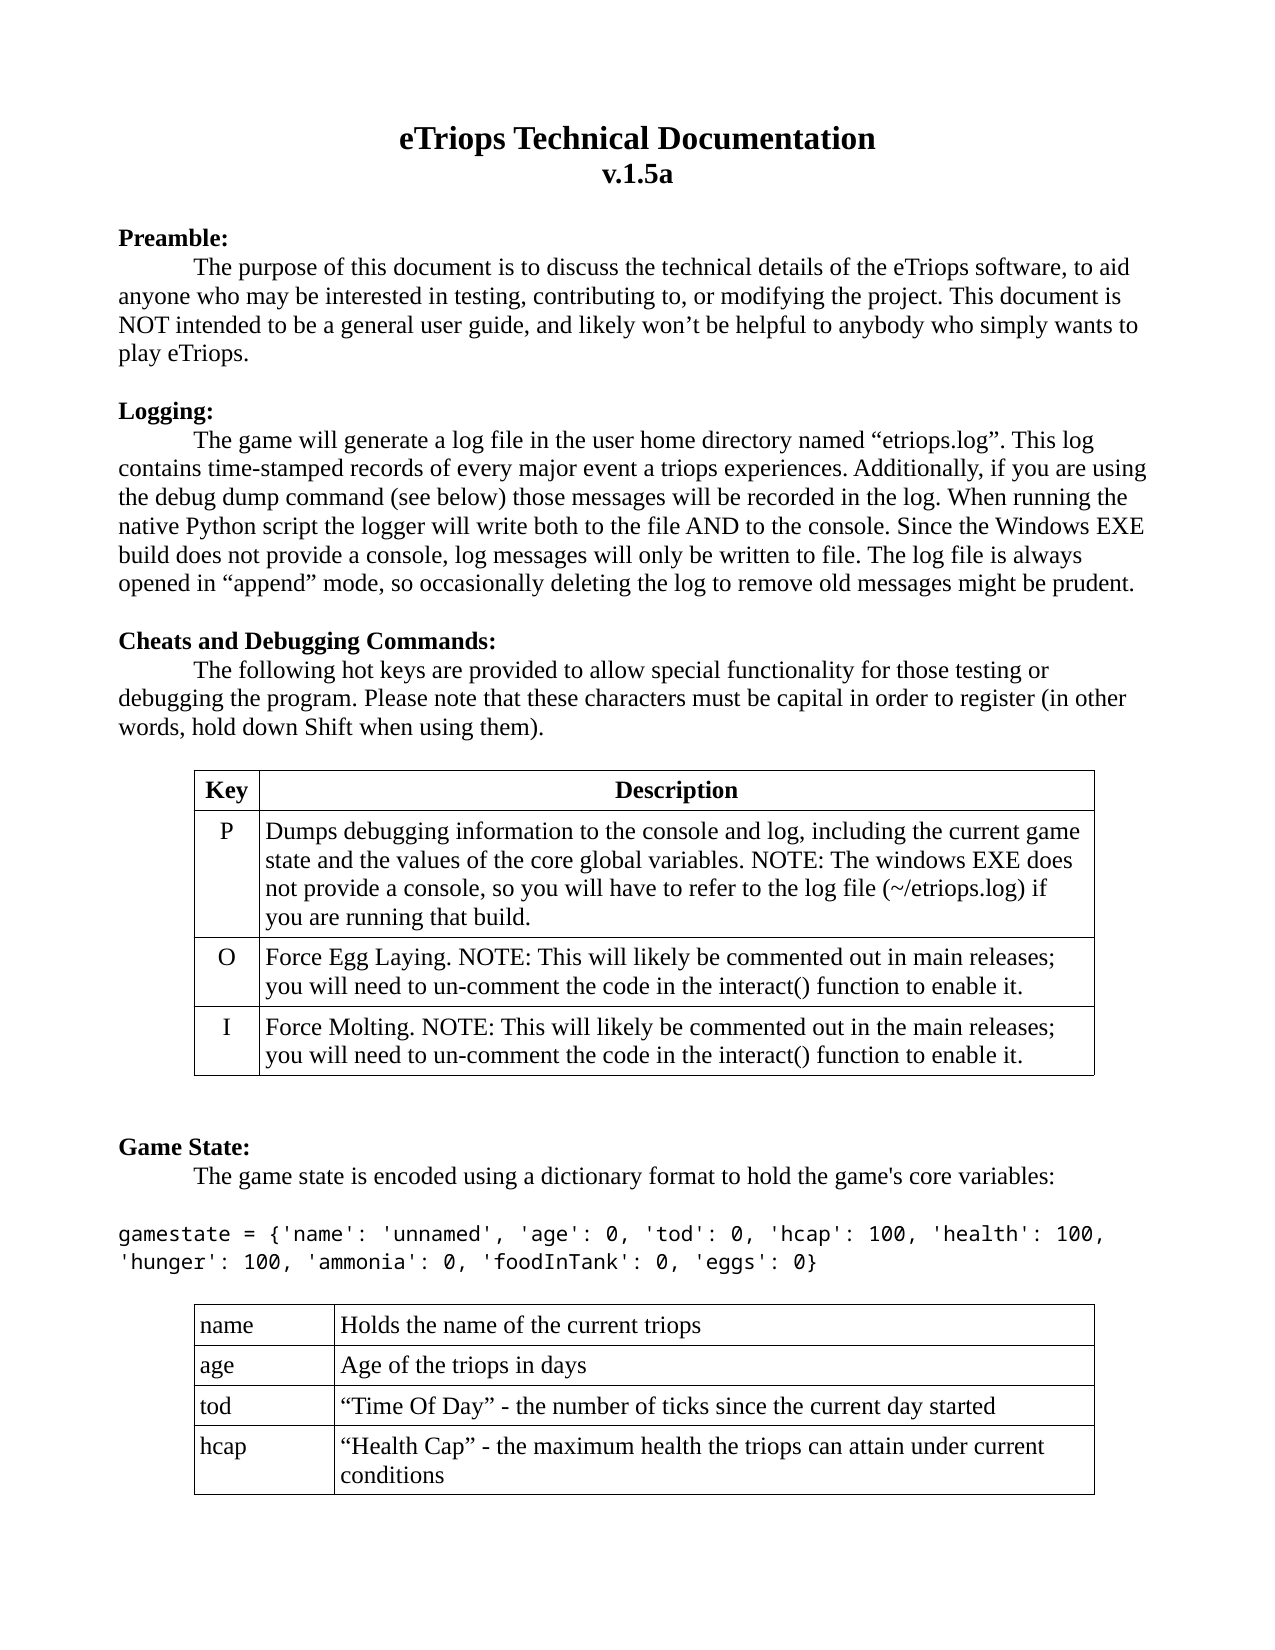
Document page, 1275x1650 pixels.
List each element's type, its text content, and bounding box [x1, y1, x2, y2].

table_header Description [260, 771, 1094, 810]
text Cheats and Debugging Commands: [118, 626, 1157, 655]
table_header name [195, 1305, 334, 1344]
table_cell P [195, 811, 259, 937]
table_cell Age of the triops in days [335, 1346, 1094, 1385]
table_cell hcap [195, 1426, 334, 1494]
text The purpose of this document is to discuss the technical details of the eTriops software, to aid anyone who may be interested in testing, contributing to, or modifying the project. This document is NOT intended to be a general user guide, and likely won’t be helpful to anybody who simply wants to play eTriops. [118, 252, 1157, 367]
text The following hot keys are provided to allow special functionality for those testing or debugging the program. Please note that these characters must be capital in order to register (in other words, hold down Shift when using them). [118, 655, 1157, 770]
table_cell tod [195, 1386, 334, 1425]
text Logging: [118, 396, 1157, 425]
table_cell I [195, 1007, 259, 1075]
text Preamble: [118, 223, 1157, 252]
text Game State: [118, 1132, 1157, 1161]
table_cell Dumps debugging information to the console and log, including the current game state and the values of the core global variables. NOTE: The windows EXE does not provide a console, so you will have to refer to the log file (~/etriops.log) if you are running that build. [260, 811, 1094, 937]
text eTriops Technical Documentation [118, 118, 1157, 156]
table_header Key [195, 771, 259, 810]
text The game will generate a log file in the user home directory named “etriops.log”. This log contains time-stamped records of every major event a triops experiences. Additionally, if you are using the debug dump command (see below) those messages will be recorded in the log. When running the native Python script the logger will write both to the file AND to the console. Since the Windows EXE build does not provide a console, log messages will only be written to file. The log file is always opened in “append” mode, so occasionally deleting the log to remove old messages might be prudent. [118, 425, 1157, 597]
table_header Holds the name of the current triops [335, 1305, 1094, 1344]
table_cell “Health Cap” - the maximum health the triops can attain under current conditions [335, 1426, 1094, 1494]
table_cell “Time Of Day” - the number of ticks since the current day started [335, 1386, 1094, 1425]
text The game state is encoded using a dictionary format to hold the game's core variables: [118, 1161, 1157, 1190]
table_cell O [195, 938, 259, 1006]
text v.1.5a [118, 156, 1157, 190]
table_cell Force Egg Laying. NOTE: This will likely be commented out in main releases; you will need to un-comment the code in the interact() function to enable it. [260, 938, 1094, 1006]
table_cell Force Molting. NOTE: This will likely be commented out in the main releases; you will need to un-comment the code in the interact() function to enable it. [260, 1007, 1094, 1075]
table_cell age [195, 1346, 334, 1385]
text gamestate = {'name': 'unnamed', 'age': 0, 'tod': 0, 'hcap': 100, 'health': 100, 'hunger': 100, 'ammonia': 0, 'foodInTank': 0, 'eggs': 0} [118, 1219, 1157, 1276]
